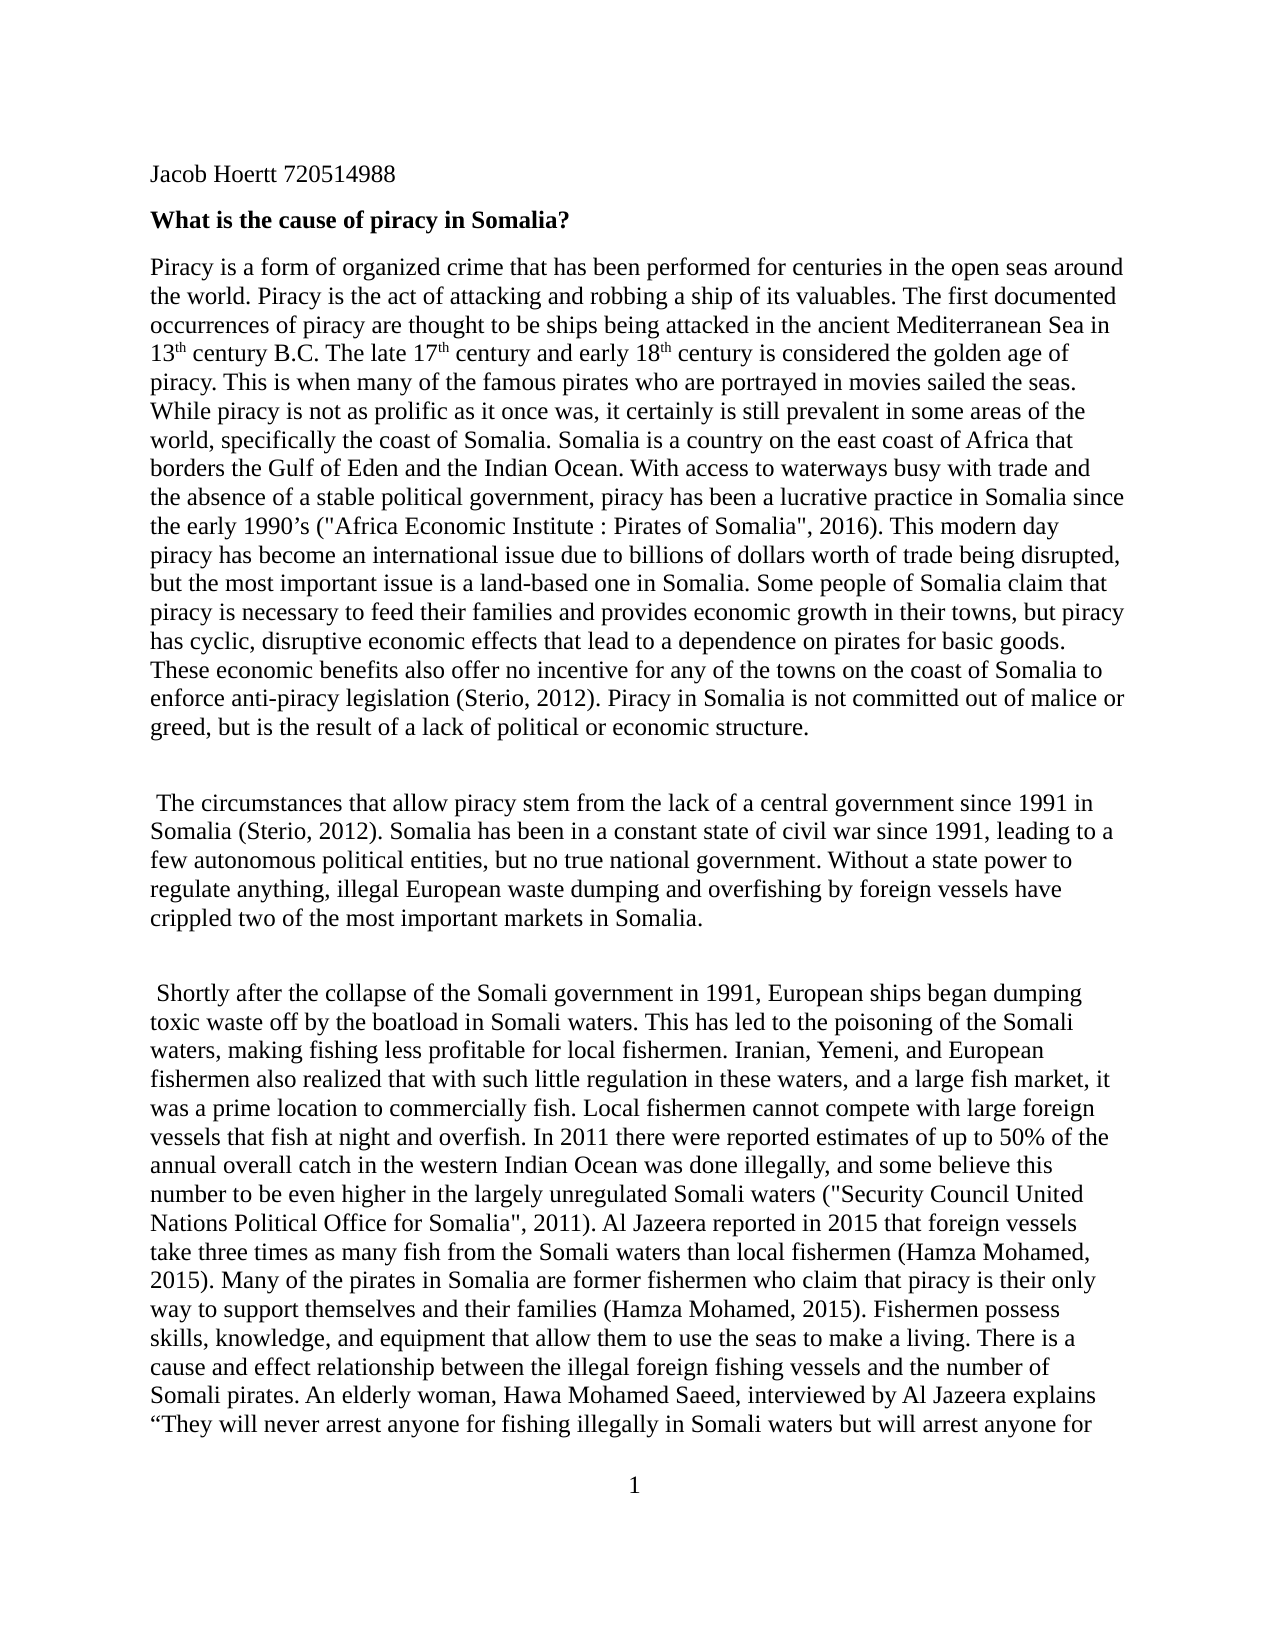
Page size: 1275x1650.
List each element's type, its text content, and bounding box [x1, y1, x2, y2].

text The circumstances that allow piracy stem from the lack of a central government since 1991 in Somalia (Sterio, 2012). Somalia has been in a constant state of civil war since 1991, leading to a few autonomous political entities, but no true national government. Without a state power to regulate anything, illegal European waste dumping and overfishing by foreign vessels have crippled two of the most important markets in Somalia. [150, 759, 1125, 931]
text Jacob Hoertt 720514988 [150, 159, 1125, 188]
text Piracy is a form of organized crime that has been performed for centuries in the open seas around the world. Piracy is the act of attacking and robbing a ship of its valuables. The first documented occurrences of piracy are thought to be ships being attacked in the ancient Mediterranean Sea in 13th century B.C. The late 17th century and early 18th century is considered the golden age of piracy. This is when many of the famous pirates who are portrayed in movies sailed the seas. While piracy is not as prolific as it once was, it certainly is still prevalent in some areas of the world, specifically the coast of Somalia. Somalia is a country on the east coast of Africa that borders the Gulf of Eden and the Indian Ocean. With access to waterways busy with trade and the absence of a stable political government, piracy has been a lucrative practice in Somalia since the early 1990’s ("Africa Economic Institute : Pirates of Somalia", 2016). This modern day piracy has become an international issue due to billions of dollars worth of trade being disrupted, but the most important issue is a land-based one in Somalia. Some people of Somalia claim that piracy is necessary to feed their families and provides economic growth in their towns, but piracy has cyclic, disruptive economic effects that lead to a dependence on pirates for basic goods. These economic benefits also offer no incentive for any of the towns on the coast of Somalia to enforce anti-piracy legislation (Sterio, 2012). Piracy in Somalia is not committed out of malice or greed, but is the result of a lack of political or economic structure. [150, 252, 1125, 741]
text What is the cause of piracy in Somalia? [150, 206, 1125, 234]
text Shortly after the collapse of the Somali government in 1991, European ships began dumping toxic waste off by the boatload in Somali waters. This has led to the poisoning of the Somali waters, making fishing less profitable for local fishermen. Iranian, Yemeni, and European fishermen also realized that with such little regulation in these waters, and a large fish market, it was a prime location to commercially fish. Local fishermen cannot compete with large foreign vessels that fish at night and overfish. In 2011 there were reported estimates of up to 50% of the annual overall catch in the western Indian Ocean was done illegally, and some believe this number to be even higher in the largely unregulated Somali waters ("Security Council United Nations Political Office for Somalia", 2011). Al Jazeera reported in 2015 that foreign vessels take three times as many fish from the Somali waters than local fishermen (Hamza Mohamed, 2015). Many of the pirates in Somalia are former fishermen who claim that piracy is their only way to support themselves and their families (Hamza Mohamed, 2015). Fishermen possess skills, knowledge, and equipment that allow them to use the seas to make a living. There is a cause and effect relationship between the illegal foreign fishing vessels and the number of Somali pirates. An elderly woman, Hawa Mohamed Saeed, interviewed by Al Jazeera explains “They will never arrest anyone for fishing illegally in Somali waters but will arrest anyone for [150, 949, 1125, 1438]
